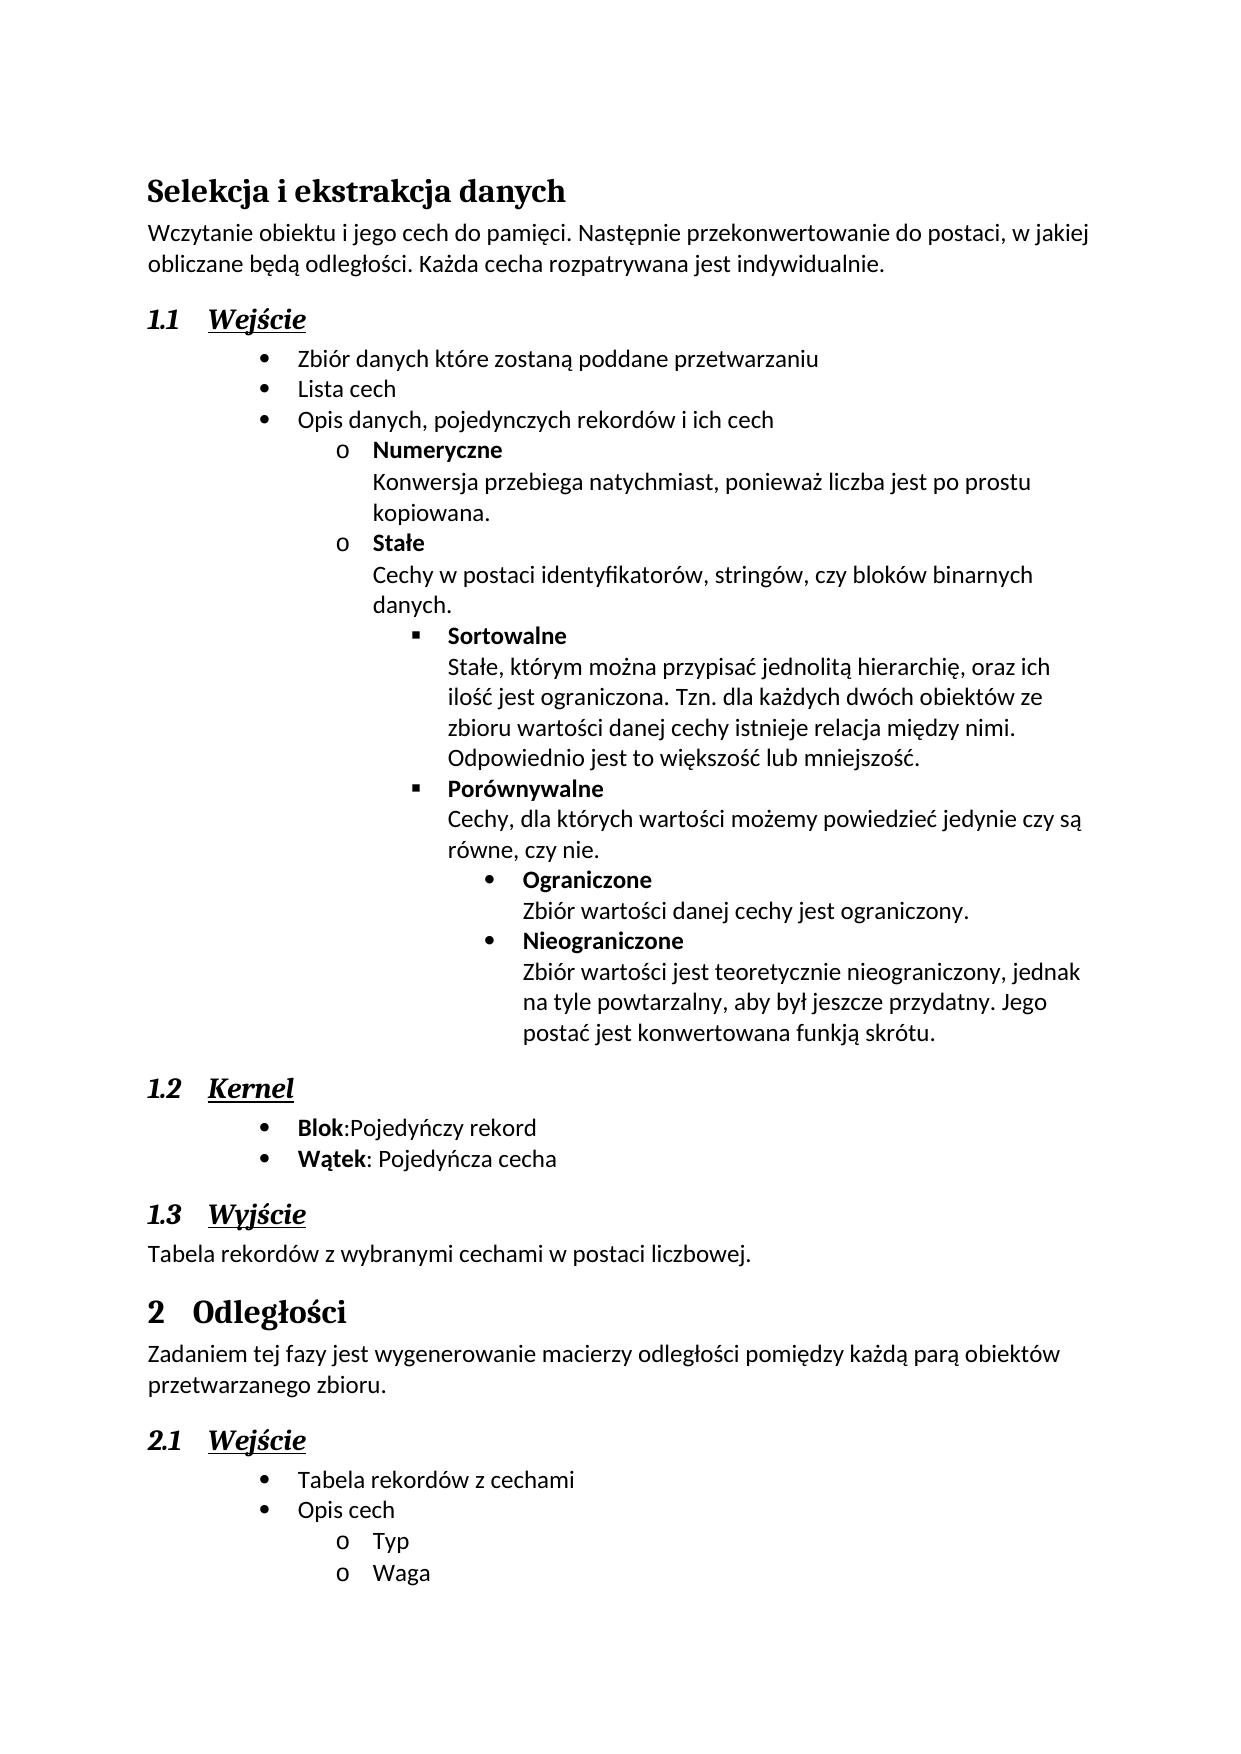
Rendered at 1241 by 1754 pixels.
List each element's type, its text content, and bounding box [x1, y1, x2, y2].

list Porównywalne Cechy, dla których wartości możemy powiedzieć jedynie czy są równe, czy nie. [410, 773, 1093, 864]
list Blok:Pojedyńczy rekord [260, 1112, 1093, 1143]
list Stałe Cechy w postaci identyfikatorów, stringów, czy bloków binarnych danych. [335, 527, 1093, 620]
list Waga [335, 1557, 1093, 1589]
subtitle Kernel [148, 1072, 1093, 1106]
subtitle Selekcja i ekstrakcja danych [148, 173, 1093, 211]
list Numeryczne Konwersja przebiega natychmiast, ponieważ liczba jest po prostu kopiowana. [335, 434, 1093, 527]
list Sortowalne Stałe, którym można przypisać jednolitą hierarchię, oraz ich ilość jest ograniczona. Tzn. dla każdych dwóch obiektów ze zbioru wartości danej cechy istnieje relacja między nimi. Odpowiednio jest to większość lub mniejszość. [410, 620, 1093, 773]
list Typ [335, 1525, 1093, 1557]
subtitle Wejście [148, 1424, 1093, 1458]
list Nieograniczone Zbiór wartości jest teoretycznie nieograniczony, jednak na tyle powtarzalny, aby był jeszcze przydatny. Jego postać jest konwertowana funkją skrótu. [485, 925, 1093, 1047]
text Zadaniem tej fazy jest wygenerowanie macierzy odległości pomiędzy każdą parą obiektów przetwarzanego zbioru. [148, 1338, 1093, 1399]
subtitle Odległości [148, 1294, 1093, 1332]
subtitle Wyjście [148, 1198, 1093, 1232]
list Wątek: Pojedyńcza cecha [260, 1143, 1093, 1173]
list Tabela rekordów z cechami [260, 1464, 1093, 1494]
text Wczytanie obiektu i jego cech do pamięci. Następnie przekonwertowanie do postaci, w jakiej obliczane będą odległości. Każda cecha rozpatrywana jest indywidualnie. [148, 217, 1093, 278]
list Lista cech [260, 373, 1093, 404]
list Ograniczone Zbiór wartości danej cechy jest ograniczony. [485, 864, 1093, 925]
subtitle Wejście [148, 303, 1093, 337]
list Opis cech [260, 1494, 1093, 1525]
text Tabela rekordów z wybranymi cechami w postaci liczbowej. [148, 1238, 1093, 1269]
list Opis danych, pojedynczych rekordów i ich cech [260, 404, 1093, 434]
list Zbiór danych które zostaną poddane przetwarzaniu [260, 343, 1093, 373]
